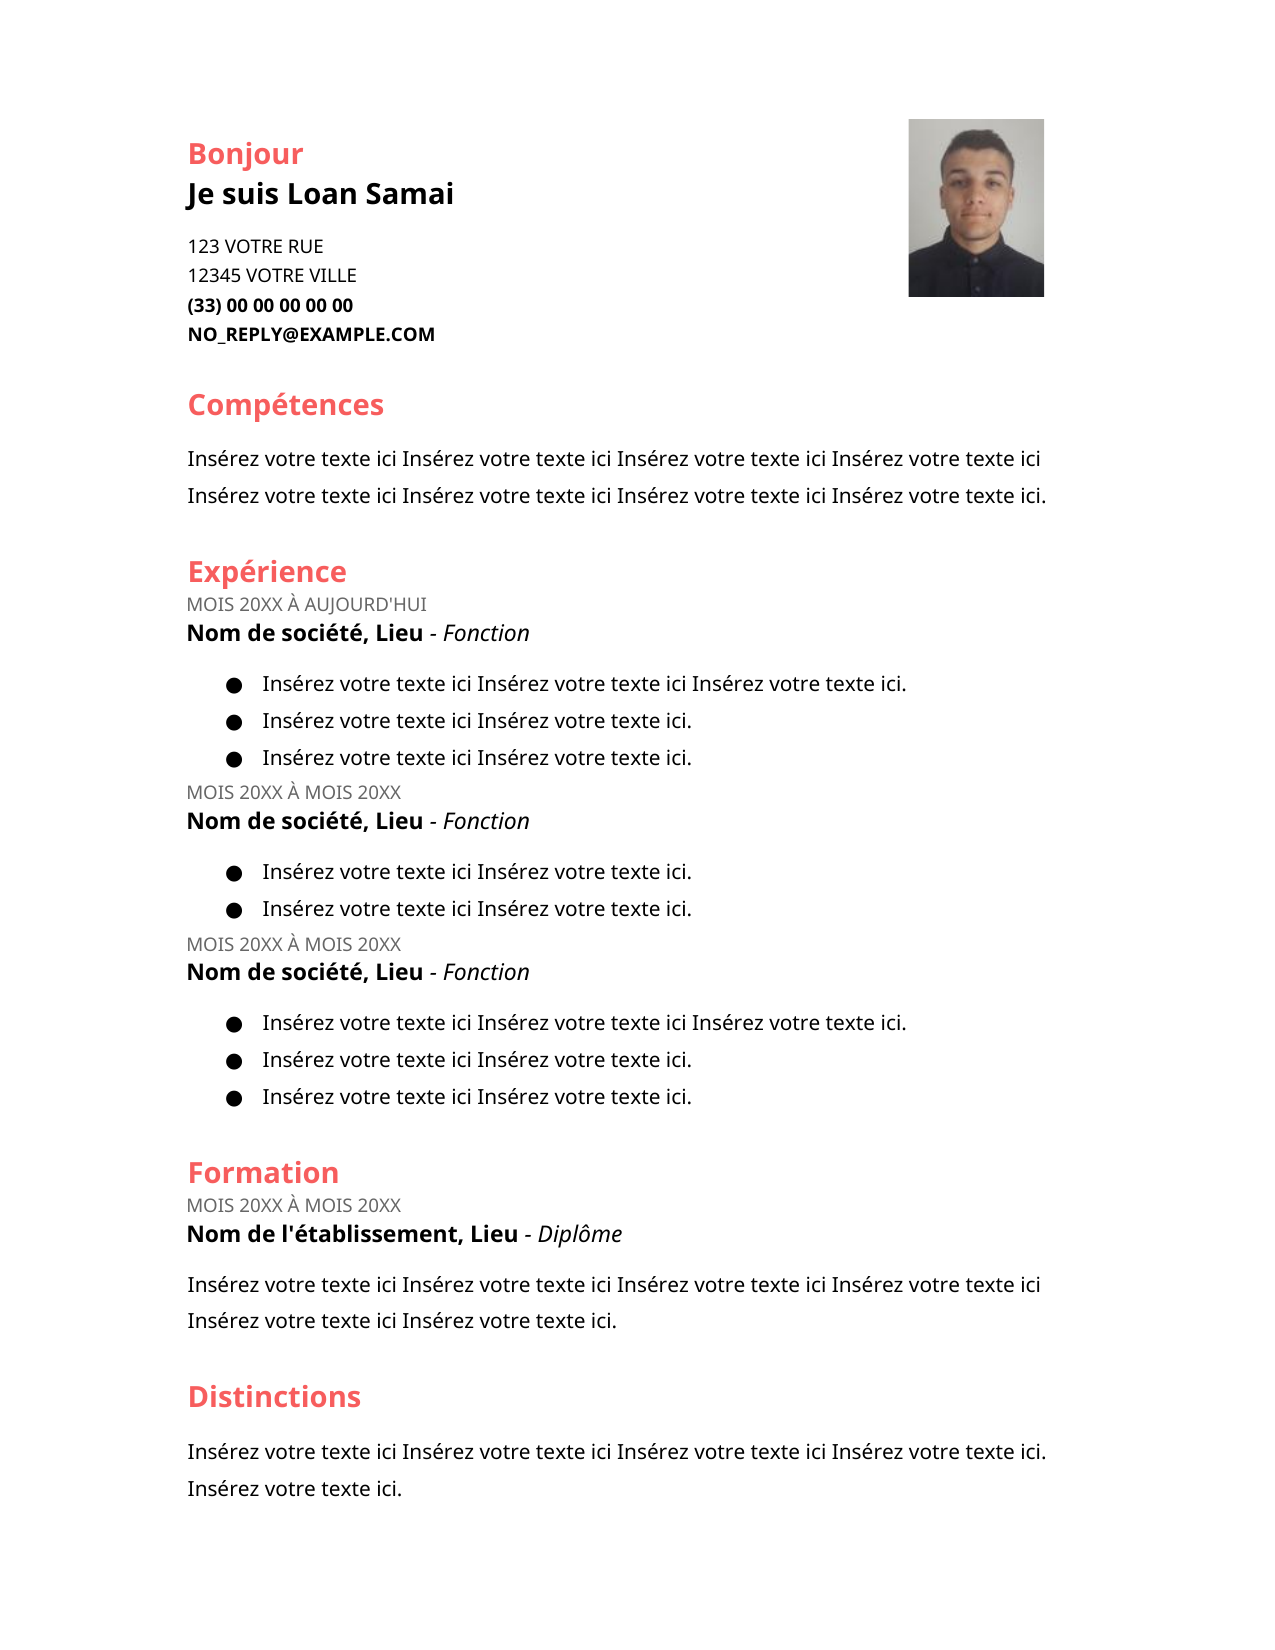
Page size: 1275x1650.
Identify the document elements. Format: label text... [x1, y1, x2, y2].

list Insérez votre texte ici Insérez votre texte ici. [225, 857, 1091, 886]
list Insérez votre texte ici Insérez votre texte ici. [225, 1045, 1091, 1074]
text Insérez votre texte ici Insérez votre texte ici Insérez votre texte ici Insérez votre texte ici Insérez votre texte ici Insérez votre texte ici. [187, 1270, 1091, 1335]
subtitle Expérience [187, 552, 1091, 591]
subtitle MOIS 20XX À MOIS 20XX [186, 1192, 1091, 1218]
picture [908, 119, 1045, 297]
list Insérez votre texte ici Insérez votre texte ici. [225, 706, 1091, 734]
subtitle MOIS 20XX À MOIS 20XX [186, 931, 1091, 956]
list Insérez votre texte ici Insérez votre texte ici. [225, 1082, 1091, 1111]
text Insérez votre texte ici Insérez votre texte ici Insérez votre texte ici Insérez votre texte ici Insérez votre texte ici Insérez votre texte ici Insérez votre texte ici Insérez votre texte ici. [187, 444, 1087, 510]
text (33) 00 00 00 00 00 NO_REPLY@EXAMPLE.COM [187, 292, 1087, 347]
subtitle MOIS 20XX À MOIS 20XX [186, 779, 1091, 805]
text Insérez votre texte ici Insérez votre texte ici Insérez votre texte ici Insérez votre texte ici. [187, 1437, 1087, 1466]
subtitle Distinctions [187, 1377, 1091, 1416]
subtitle Formation [187, 1152, 1091, 1192]
text [1045, 233, 1087, 288]
subtitle Nom de société, Lieu - Fonction [186, 805, 1091, 836]
text Insérez votre texte ici. [187, 1474, 1087, 1503]
text 123 VOTRE RUE 12345 VOTRE VILLE [187, 233, 908, 288]
list Insérez votre texte ici Insérez votre texte ici. [225, 894, 1091, 922]
subtitle Compétences [187, 384, 1091, 424]
subtitle MOIS 20XX À AUJOURD'HUI [186, 591, 1091, 617]
subtitle Nom de société, Lieu - Fonction [186, 956, 1091, 988]
list Insérez votre texte ici Insérez votre texte ici Insérez votre texte ici. [225, 1008, 1091, 1037]
list Insérez votre texte ici Insérez votre texte ici Insérez votre texte ici. [225, 669, 1091, 697]
subtitle Nom de l'établissement, Lieu - Diplôme [186, 1218, 1091, 1249]
subtitle Nom de société, Lieu - Fonction [186, 617, 1091, 648]
title [1045, 133, 1089, 213]
list Insérez votre texte ici Insérez votre texte ici. [225, 743, 1091, 771]
title Bonjour Je suis Loan Samai [187, 133, 908, 213]
